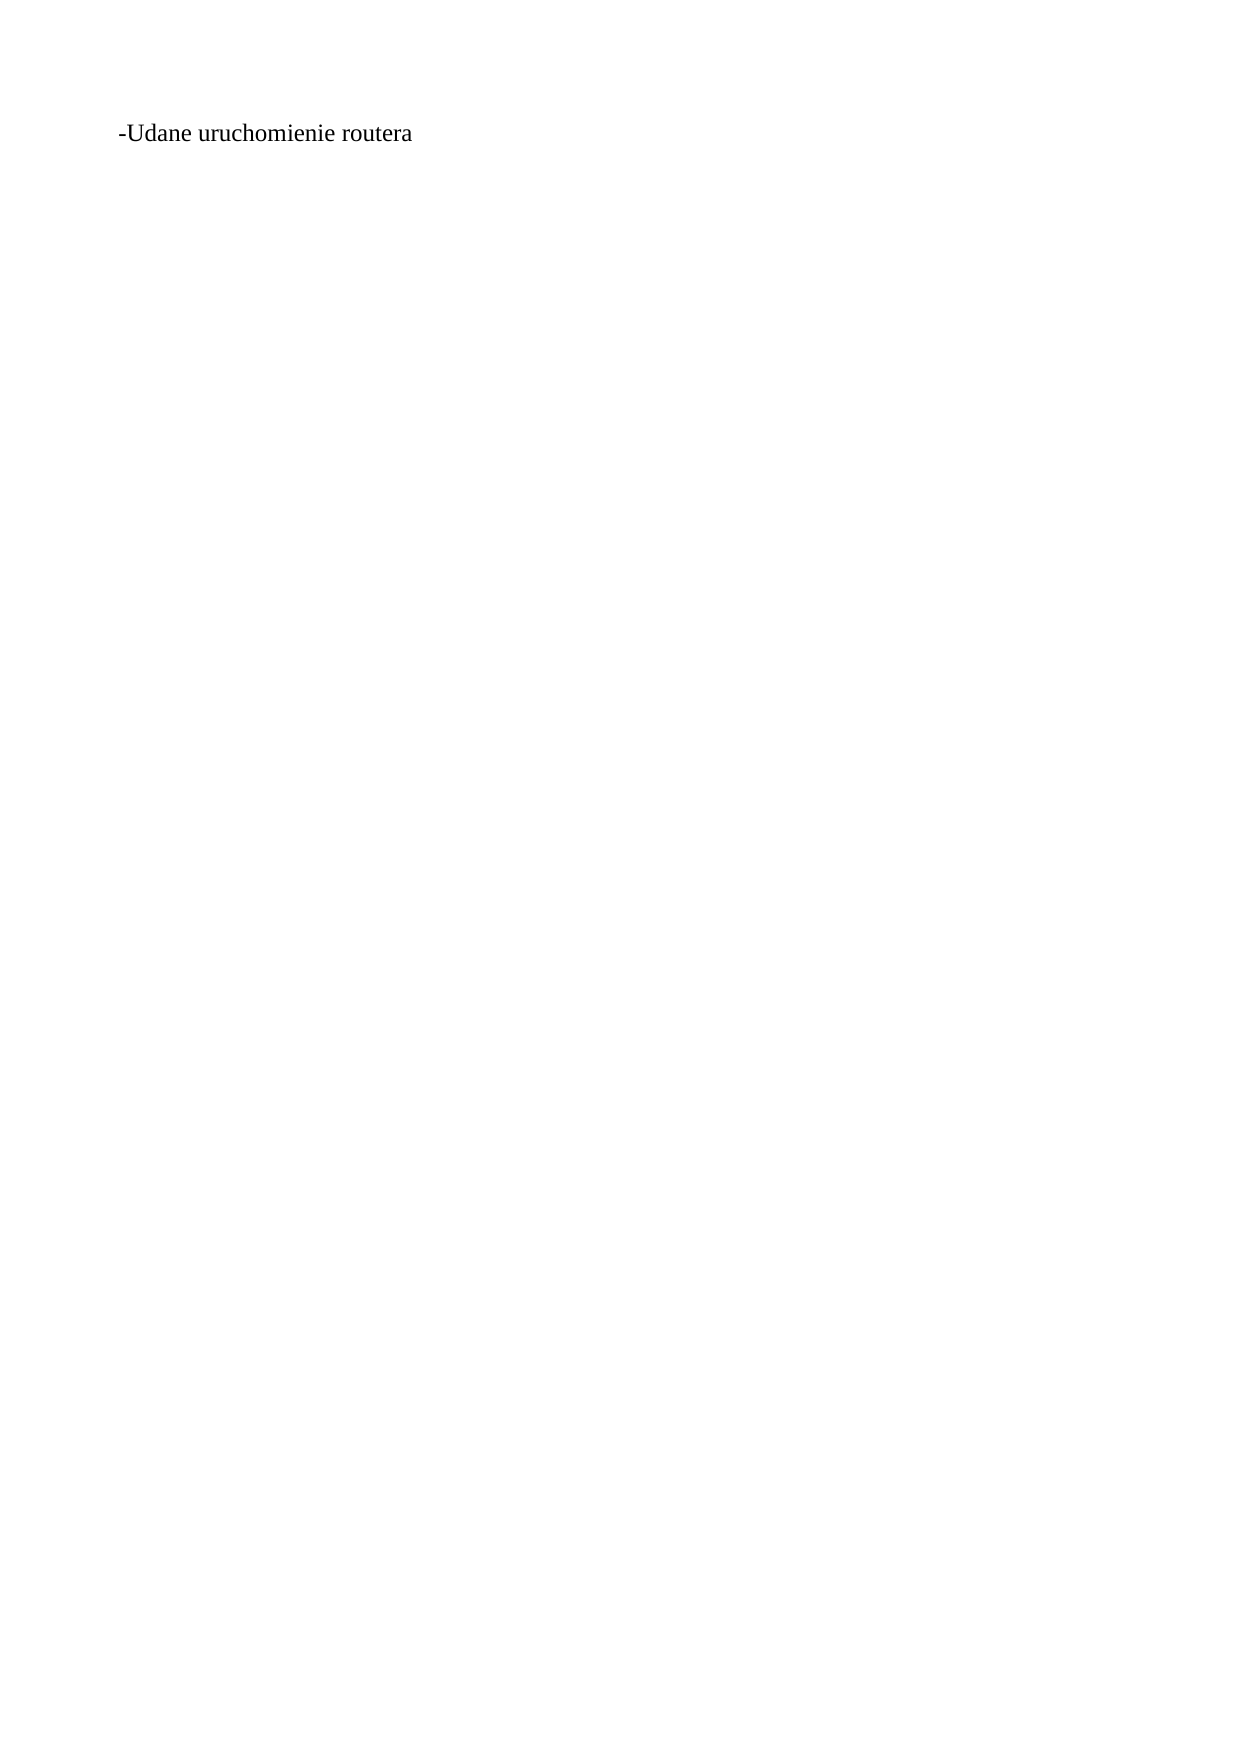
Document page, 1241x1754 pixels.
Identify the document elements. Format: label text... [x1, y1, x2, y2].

text -Udane uruchomienie routera [118, 118, 1122, 147]
